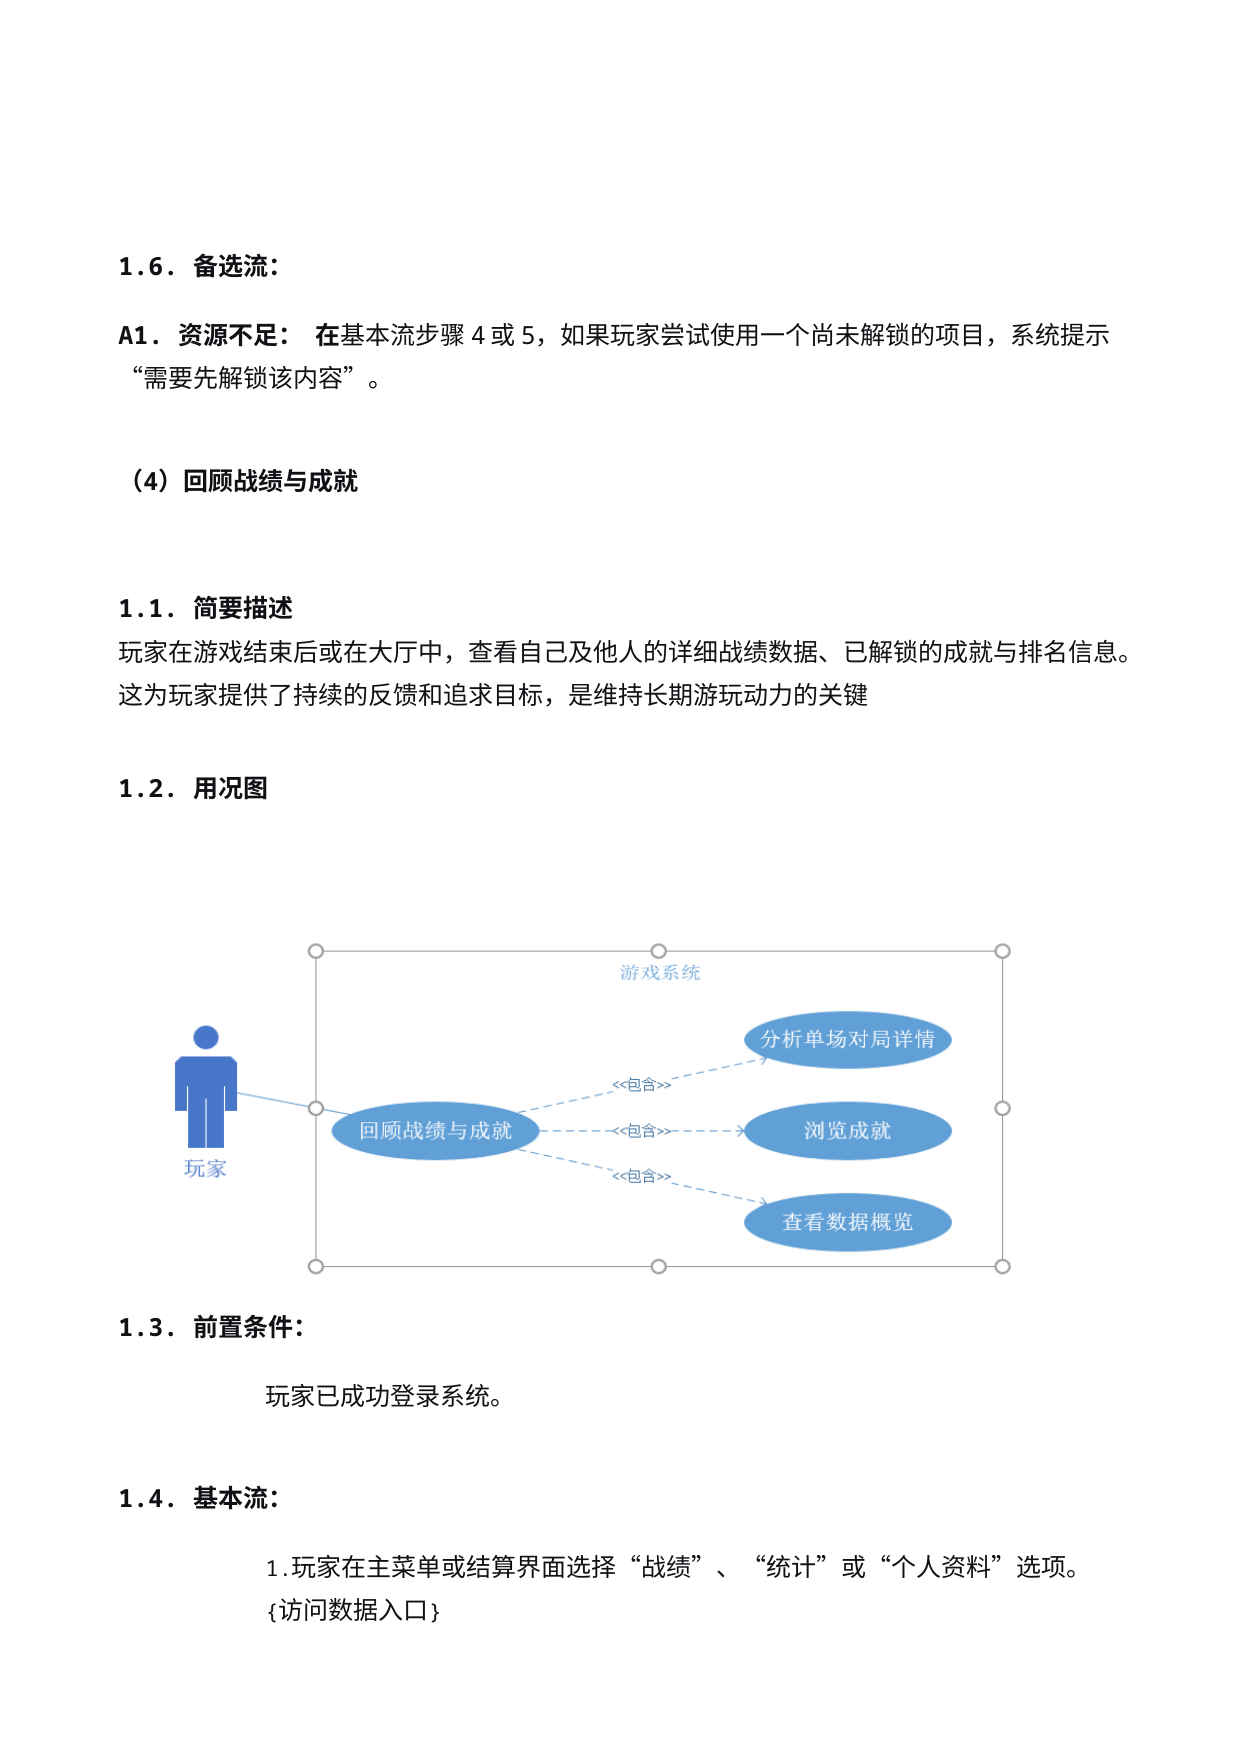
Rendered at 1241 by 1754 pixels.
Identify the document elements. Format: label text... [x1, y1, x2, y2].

list 1.玩家在主菜单或结算界面选择“战绩”、“统计”或“个人资料”选项。 {访问数据入口} 2. 系统显示玩家的核心数据概览，如总场次、胜率、常用英雄、总击杀/死亡/助攻（KDA）等。 {查看数据概览} 3. 玩家可以切换到“成就”页面，查看已解锁和未解锁的成就及其完成进度。 {浏览成就} 4. 玩家可以切换到“战斗记录”页面，逐条查看近期的详细对局记录，包括每局的得分、英雄使用情况等。 5. 玩家可以选择查看好友或排行榜上其他玩家的公开资料以进行对比。 6. 用况结束。 [236, 1547, 1122, 1627]
text 1.1. 简要描述 玩家在游戏结束后或在大厅中，查看自己及他人的详细战绩数据、已解锁的成就与排名信息。这为玩家提供了持续的反馈和追求目标，是维持长期游玩动力的关键 [118, 588, 1122, 712]
picture [125, 853, 1063, 1301]
subtitle （4）回顾战绩与成就 [118, 461, 1122, 497]
text 1.4. 基本流： [118, 1479, 1122, 1515]
list 玩家已成功登录系统。 [236, 1376, 1122, 1412]
text 1.6. 备选流： [118, 247, 1122, 283]
text 1.3. 前置条件： [118, 897, 1122, 1344]
list A1. 资源不足： 在基本流步骤4或5，如果玩家尝试使用一个尚未解锁的项目，系统提示“需要先解锁该内容”。 [118, 315, 1122, 395]
text 1.2. 用况图 [118, 769, 1122, 841]
